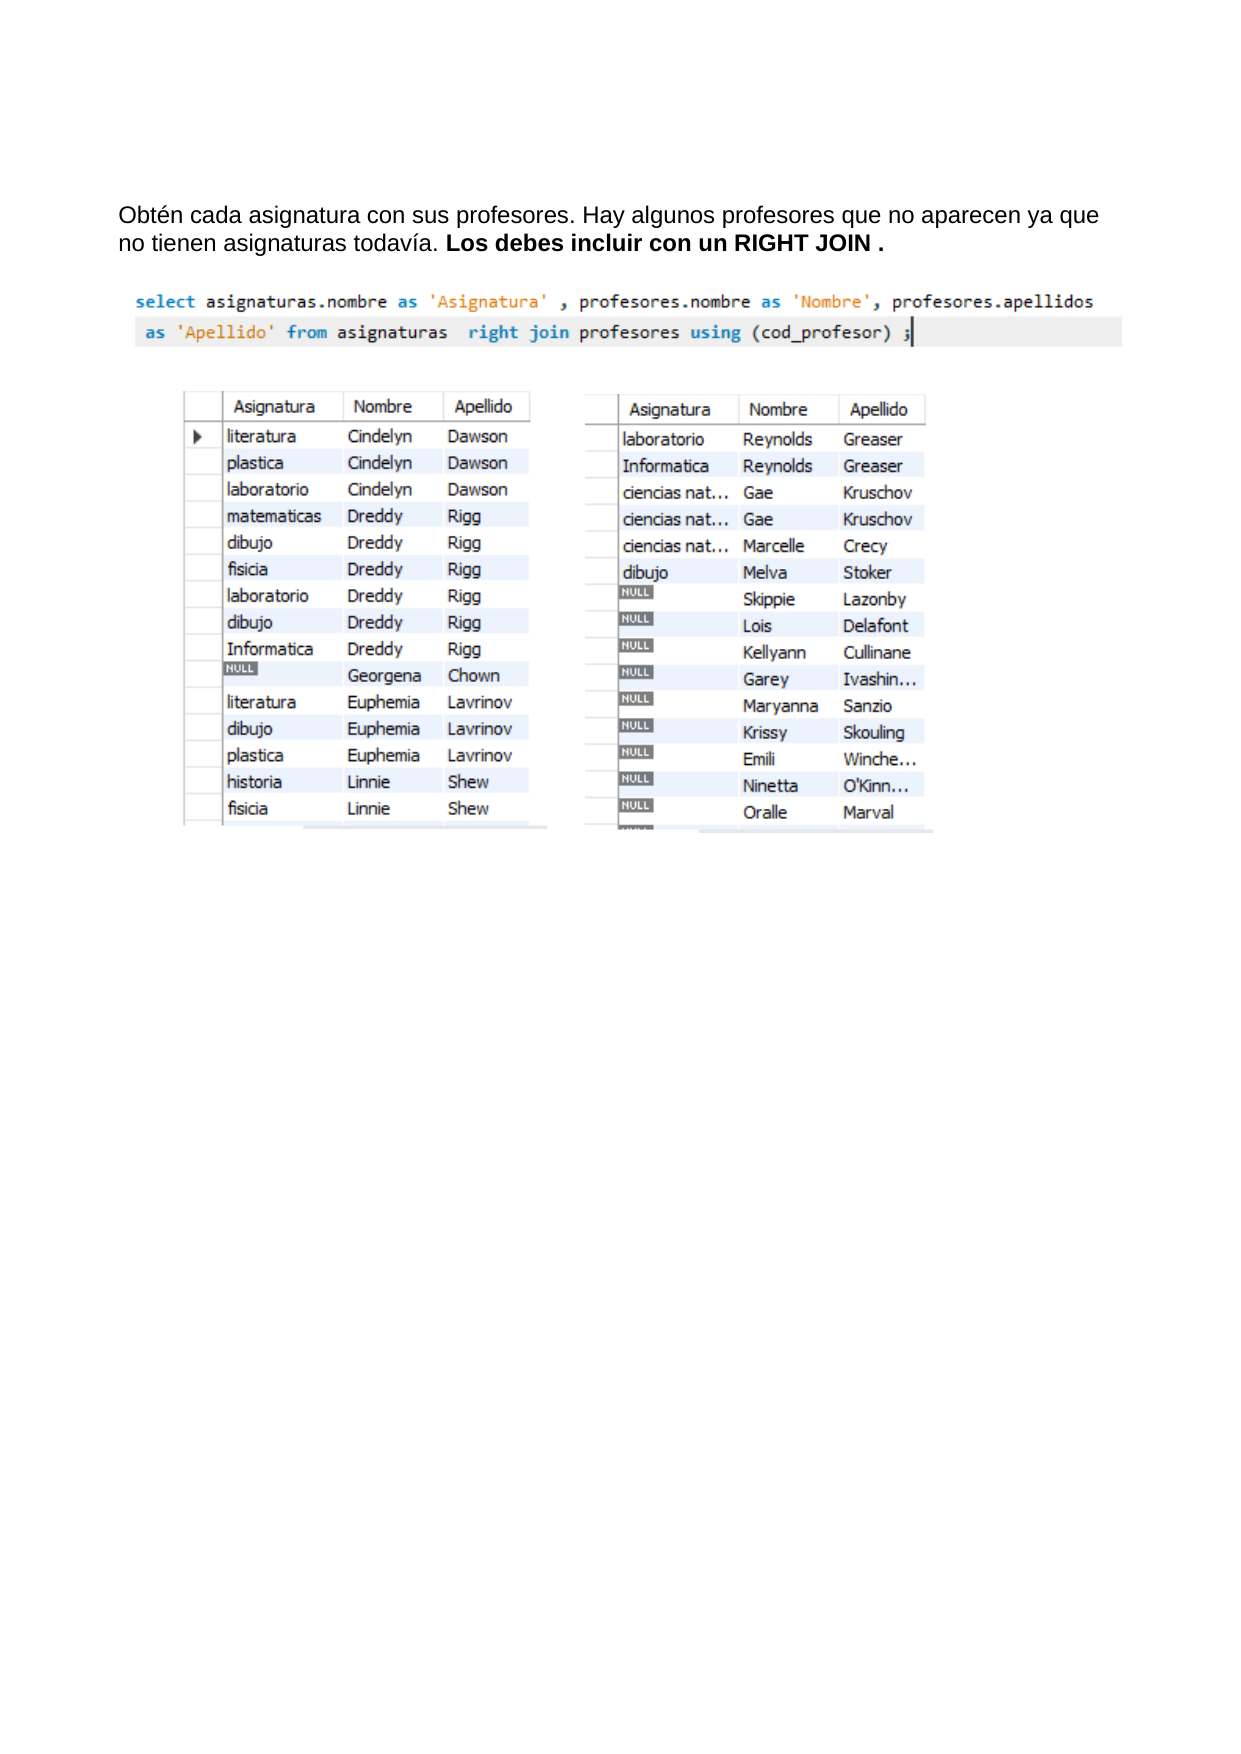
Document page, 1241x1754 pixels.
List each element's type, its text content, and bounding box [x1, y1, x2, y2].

picture [118, 283, 1123, 366]
picture [183, 391, 548, 829]
picture [585, 394, 934, 833]
text Obtén cada asignatura con sus profesores. Hay algunos profesores que no aparecen ya que no tienen asignaturas todavía. Los debes incluir con un RIGHT JOIN . [118, 201, 1122, 256]
